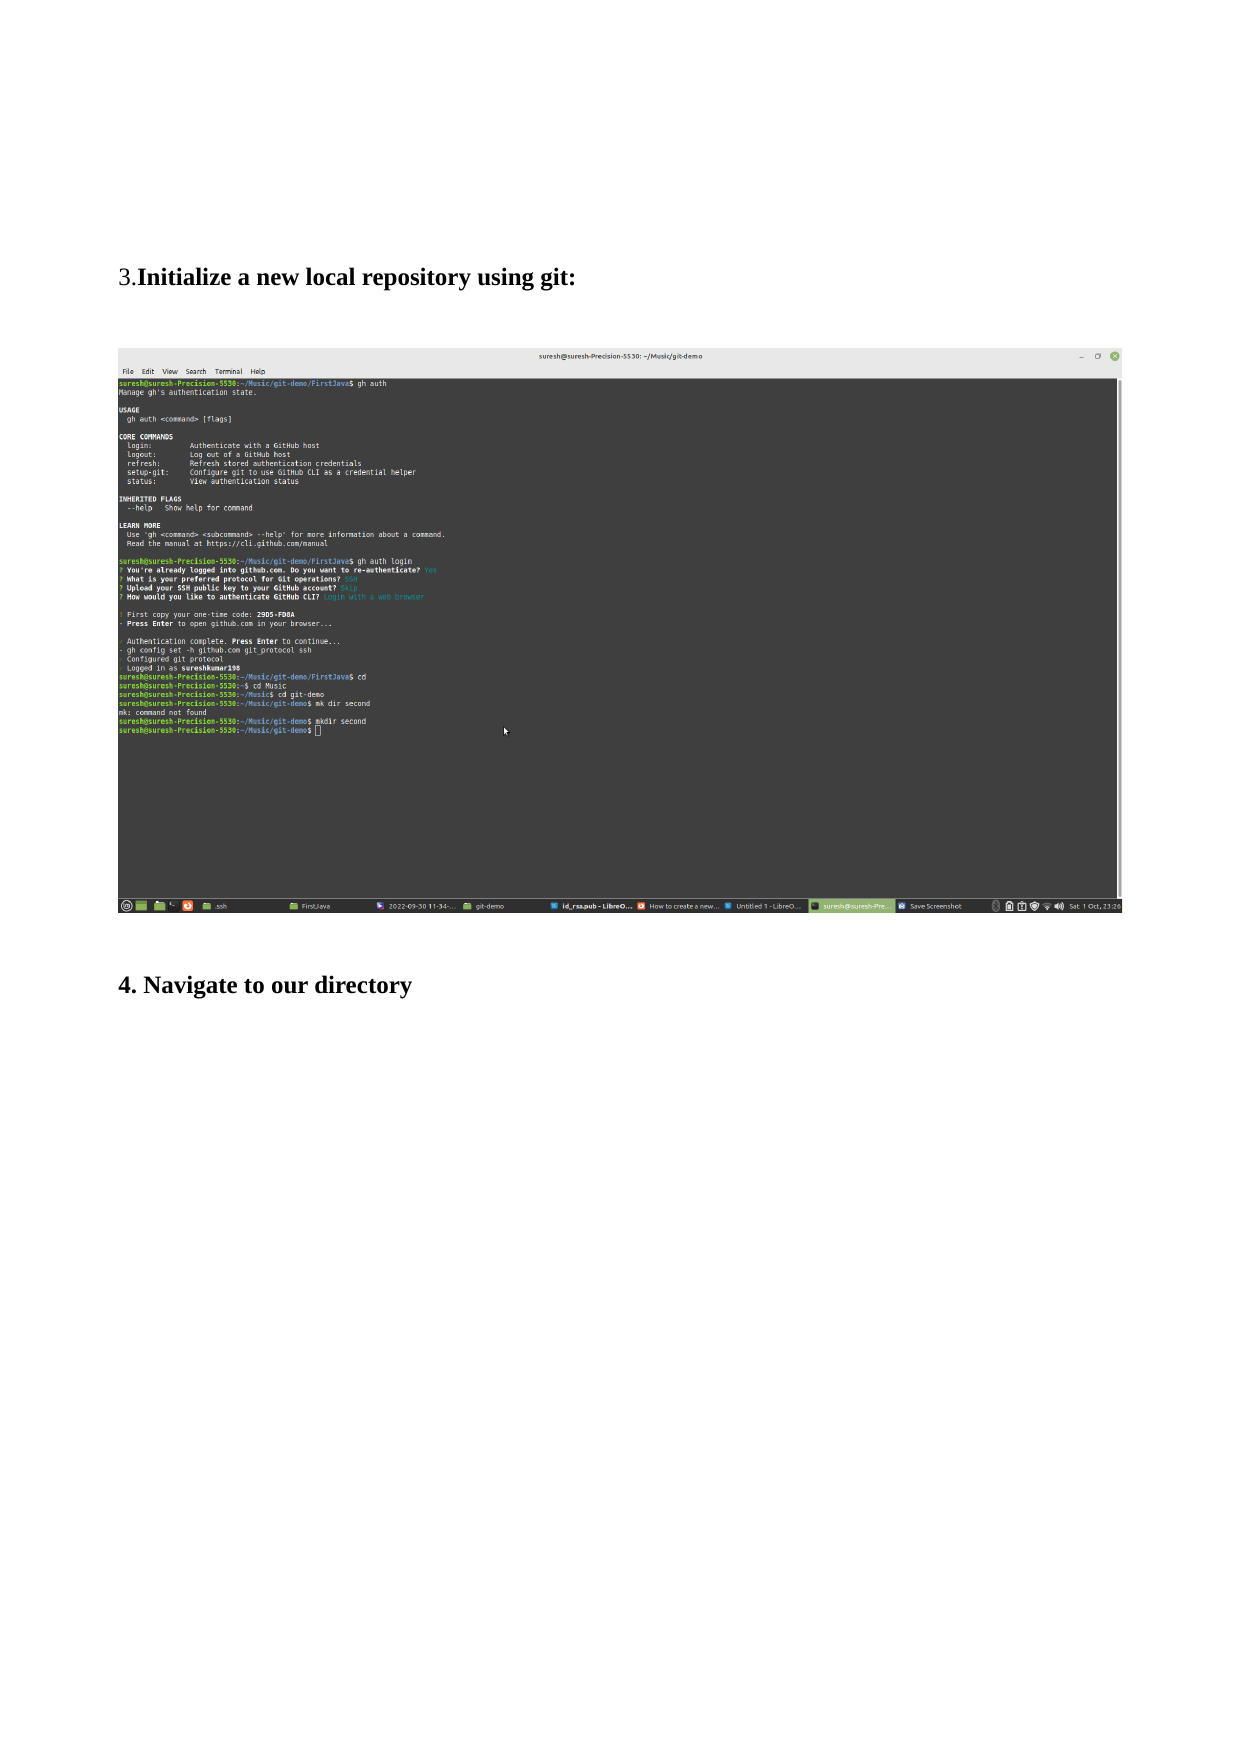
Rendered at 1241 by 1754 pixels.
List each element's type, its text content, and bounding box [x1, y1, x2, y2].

text 4. Navigate to our directory [118, 970, 1122, 999]
text 3.Initialize a new local repository using git: [118, 262, 1122, 291]
picture [118, 348, 1123, 913]
